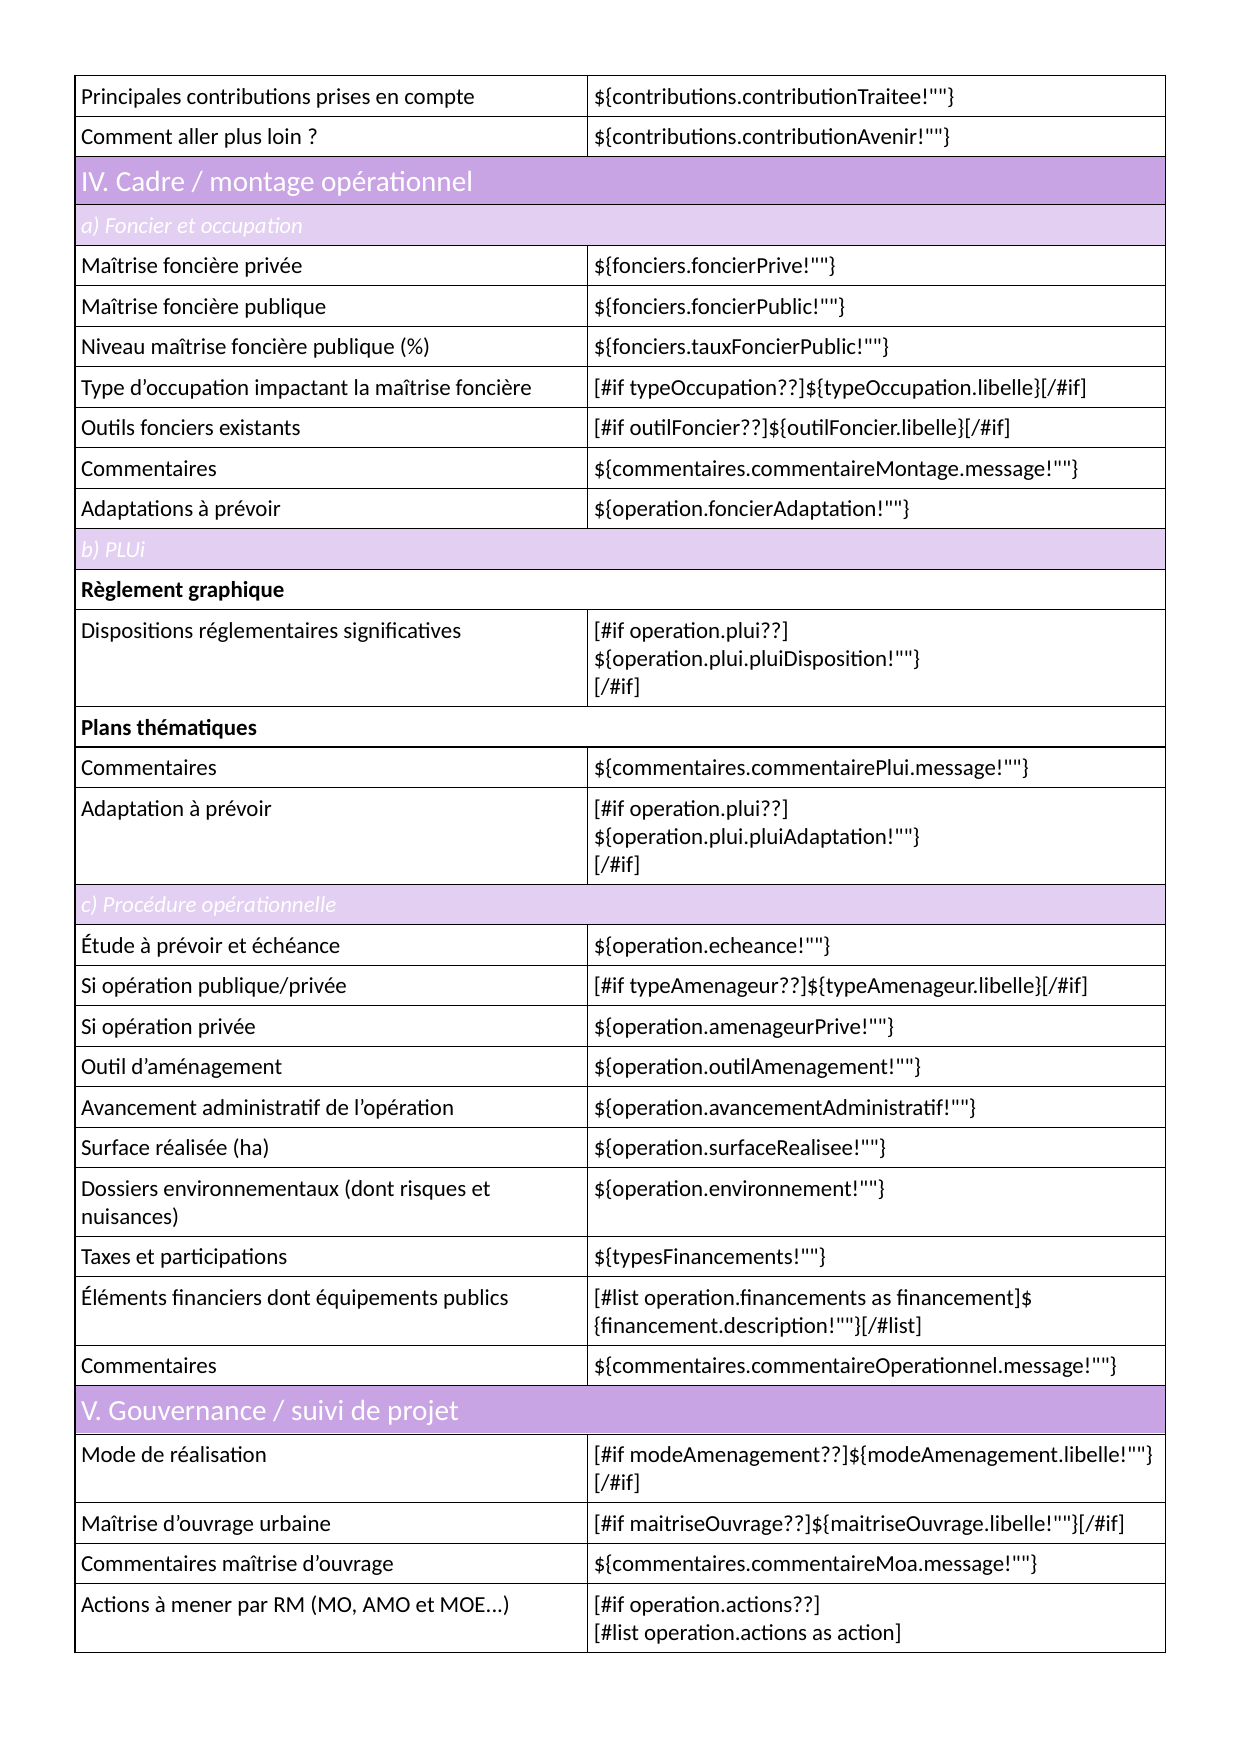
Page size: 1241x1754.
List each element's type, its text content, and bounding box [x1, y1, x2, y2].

table_cell Adaptation à prévoir [76, 788, 587, 883]
table_cell ${contributions.contributionAvenir!""} [588, 117, 1165, 156]
table_cell Maîtrise foncière publique [76, 286, 587, 326]
table_cell Maîtrise foncière privée [76, 246, 587, 285]
table_cell Mode de réalisation [76, 1435, 587, 1502]
table_cell Outil d’aménagement [76, 1047, 587, 1086]
table_cell ${fonciers.foncierPublic!""} [588, 286, 1165, 326]
table_cell Règlement graphique [76, 570, 1165, 609]
table_cell ${commentaires.commentaireOperationnel.message!""} [588, 1346, 1165, 1385]
table_cell ${fonciers.foncierPrive!""} [588, 246, 1165, 285]
table_cell Si opération publique/privée [76, 966, 587, 1005]
table_cell ${operation.outilAmenagement!""} [588, 1047, 1165, 1086]
table_cell a) Foncier et occupation [76, 205, 1165, 245]
table_cell ${operation.avancementAdministratif!""} [588, 1087, 1165, 1127]
table_cell Taxes et participations [76, 1237, 587, 1276]
table_cell [#if modeAmenagement??]${modeAmenagement.libelle!""}[/#if] [588, 1435, 1165, 1502]
table_cell Commentaires maîtrise d’ouvrage [76, 1544, 587, 1583]
table_cell [#if operation.plui??] ${operation.plui.pluiAdaptation!""} [/#if] [588, 788, 1165, 883]
table_cell [#if typeOccupation??]${typeOccupation.libelle}[/#if] [588, 367, 1165, 407]
table_cell Avancement administratif de l’opération [76, 1087, 587, 1127]
table_cell b) PLUi [76, 529, 1165, 569]
table_cell Principales contributions prises en compte [76, 76, 587, 116]
table_cell ${commentaires.commentairePlui.message!""} [588, 748, 1165, 787]
table_cell Commentaires [76, 1346, 587, 1385]
table_cell ${operation.echeance!""} [588, 925, 1165, 964]
table_cell Dispositions réglementaires significatives [76, 610, 587, 706]
table_cell ${operation.amenageurPrive!""} [588, 1006, 1165, 1046]
table_cell [#list operation.financements as financement]${financement.description!""}[/#list] [588, 1277, 1165, 1345]
table_cell Surface réalisée (ha) [76, 1128, 587, 1167]
table_cell Plans thématiques [76, 707, 1165, 746]
table_cell ${commentaires.commentaireMoa.message!""} [588, 1544, 1165, 1583]
table_cell [#if outilFoncier??]${outilFoncier.libelle}[/#if] [588, 408, 1165, 447]
table_cell Maîtrise d’ouvrage urbaine [76, 1503, 587, 1542]
table_cell ${operation.surfaceRealisee!""} [588, 1128, 1165, 1167]
table_cell ${fonciers.tauxFoncierPublic!""} [588, 327, 1165, 366]
table_cell Niveau maîtrise foncière publique (%) [76, 327, 587, 366]
table_cell Type d’occupation impactant la maîtrise foncière [76, 367, 587, 407]
table_cell Étude à prévoir et échéance [76, 925, 587, 964]
table_cell Si opération privée [76, 1006, 587, 1046]
table_cell c) Procédure opérationnelle [76, 885, 1165, 924]
table_cell Adaptations à prévoir [76, 489, 587, 528]
table_cell [#if typeAmenageur??]${typeAmenageur.libelle}[/#if] [588, 966, 1165, 1005]
table_cell ${operation.foncierAdaptation!""} [588, 489, 1165, 528]
table_cell Éléments financiers dont équipements publics [76, 1277, 587, 1345]
table_cell [#if maitriseOuvrage??]${maitriseOuvrage.libelle!""}[/#if] [588, 1503, 1165, 1542]
table_cell ${typesFinancements!""} [588, 1237, 1165, 1276]
table_cell Comment aller plus loin ? [76, 117, 587, 156]
table_cell ${commentaires.commentaireMontage.message!""} [588, 448, 1165, 488]
table_cell [#if operation.actions??] [#list operation.actions as action] [588, 1584, 1165, 1652]
table_cell Dossiers environnementaux (dont risques et nuisances) [76, 1168, 587, 1236]
table_cell Commentaires [76, 748, 587, 787]
table_cell Outils fonciers existants [76, 408, 587, 447]
table_cell V. Gouvernance / suivi de projet [76, 1386, 1165, 1433]
table_cell [#if operation.plui??] ${operation.plui.pluiDisposition!""} [/#if] [588, 610, 1165, 706]
table_cell Commentaires [76, 448, 587, 488]
table_cell ${operation.environnement!""} [588, 1168, 1165, 1236]
table_cell IV. Cadre / montage opérationnel [76, 157, 1165, 204]
table_cell Actions à mener par RM (MO, AMO et MOE...) [76, 1584, 587, 1652]
table_cell ${contributions.contributionTraitee!""} [588, 76, 1165, 116]
